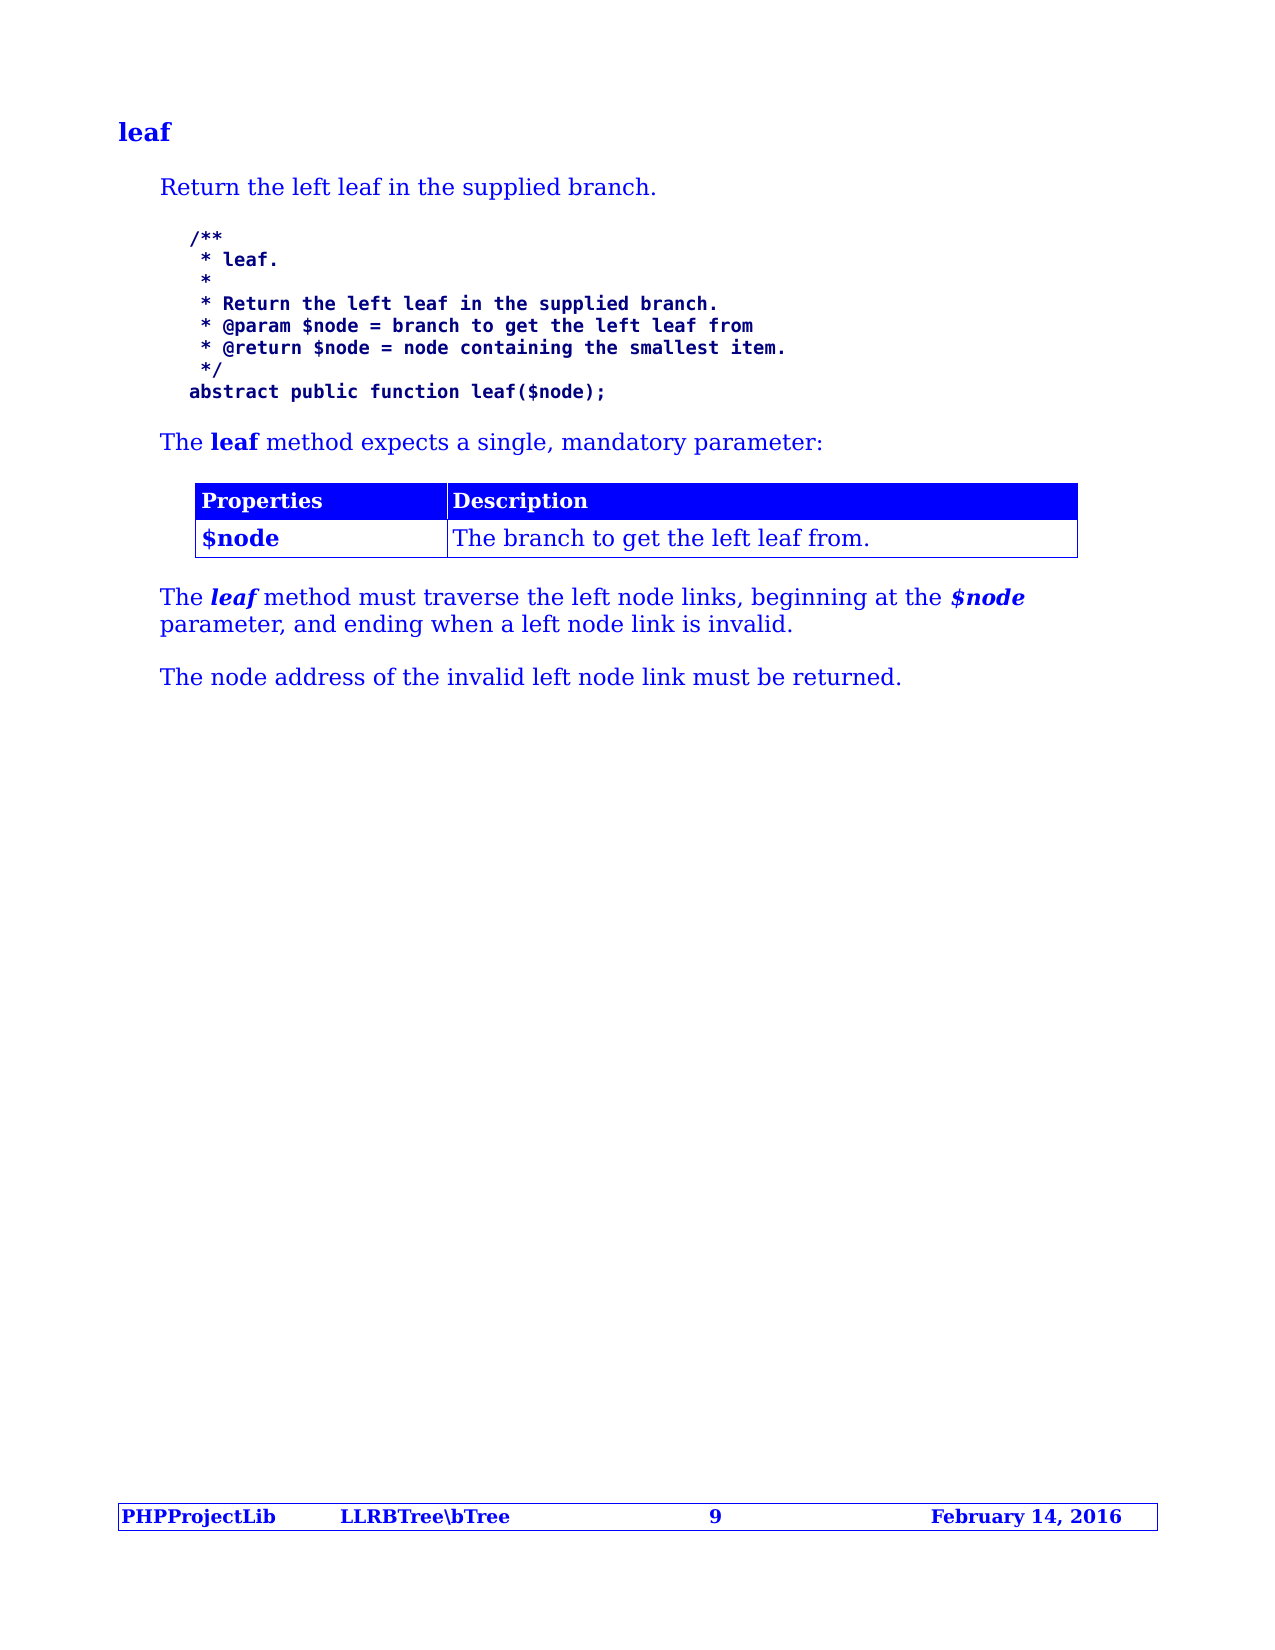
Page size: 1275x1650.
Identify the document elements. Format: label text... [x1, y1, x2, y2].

text The leaf method expects a single, mandatory parameter: [159, 429, 1157, 456]
text Return the left leaf in the supplied branch. [159, 174, 1157, 201]
table_cell The branch to get the left leaf from. [448, 520, 1077, 557]
text The leaf method must traverse the left node links, beginning at the $node parameter, and ending when a left node link is invalid. [159, 584, 1157, 637]
table_cell $node [196, 520, 447, 557]
list */ [189, 359, 1157, 381]
list * leaf. [189, 249, 1157, 271]
text The node address of the invalid left node link must be returned. [159, 664, 1157, 691]
list * [189, 271, 1157, 293]
list * @return $node = node containing the smallest item. [189, 337, 1157, 359]
list abstract public function leaf($node); [189, 381, 1157, 402]
title leaf [118, 118, 1157, 147]
list * @param $node = branch to get the left leaf from [189, 315, 1157, 337]
list * Return the left leaf in the supplied branch. [189, 293, 1157, 315]
list /** [189, 227, 1157, 249]
table_header Properties [196, 484, 447, 519]
table_header Description [448, 484, 1077, 519]
